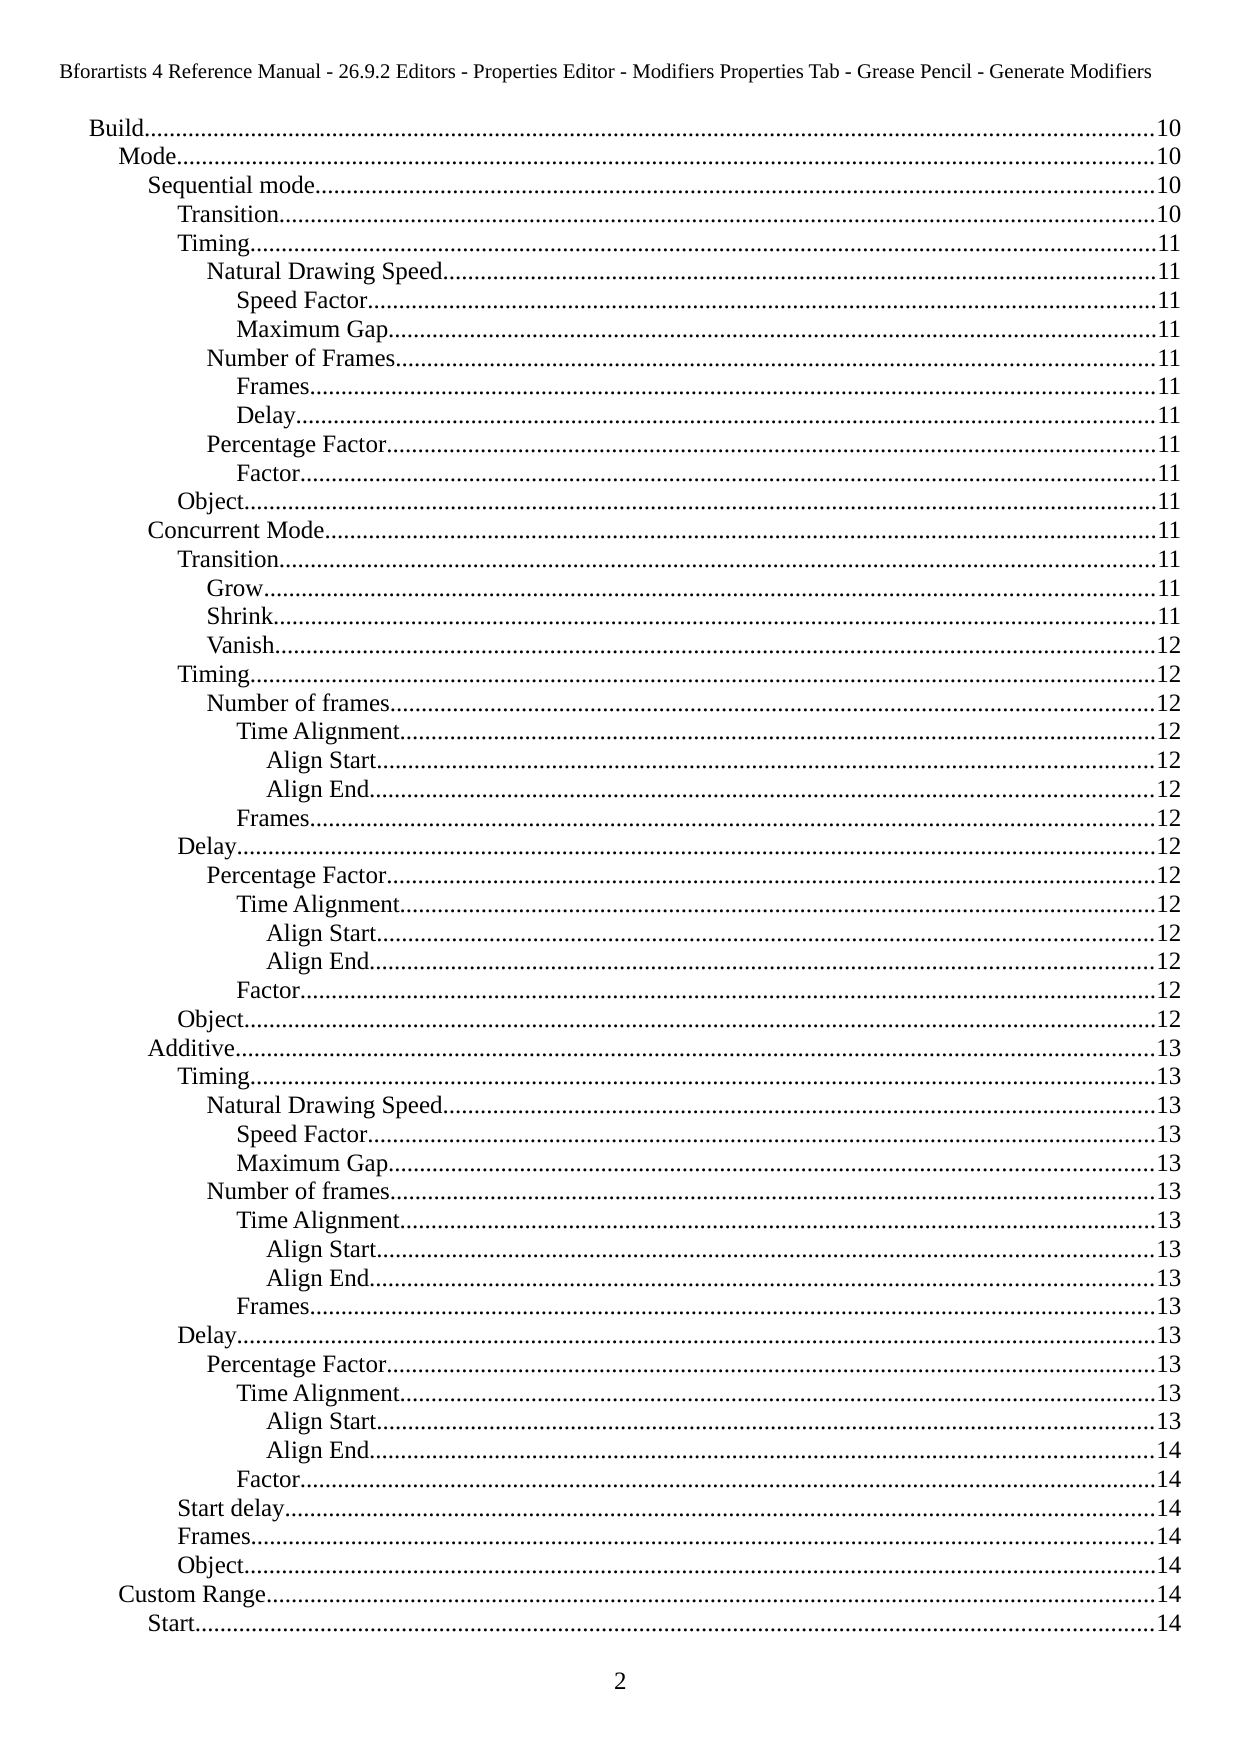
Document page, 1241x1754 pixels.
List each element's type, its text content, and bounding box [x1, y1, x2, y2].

text Time Alignment 13 [236, 1378, 1181, 1406]
text Shrink 11 [206, 601, 1181, 630]
text Build 10 [88, 113, 1181, 141]
text Time Alignment 12 [236, 889, 1181, 918]
text Grow 11 [206, 573, 1181, 601]
text Align End 12 [266, 946, 1181, 975]
text Align Start 13 [266, 1234, 1181, 1263]
text Number of frames 13 [206, 1176, 1181, 1205]
text Frames 11 [236, 371, 1181, 400]
text Maximum Gap 13 [236, 1148, 1181, 1176]
text Object 11 [177, 486, 1181, 515]
text Start delay 14 [177, 1493, 1181, 1521]
text Additive 13 [147, 1033, 1181, 1061]
text Time Alignment 12 [236, 716, 1181, 745]
text Sequential mode 10 [147, 170, 1181, 199]
text Align End 14 [266, 1435, 1181, 1464]
text Time Alignment 13 [236, 1205, 1181, 1234]
text Mode 10 [118, 141, 1181, 170]
text Frames 13 [236, 1291, 1181, 1320]
text Transition 10 [177, 199, 1181, 228]
text Start 14 [147, 1608, 1181, 1636]
text Object 14 [177, 1550, 1181, 1579]
text Align Start 12 [266, 745, 1181, 774]
text Delay 12 [177, 831, 1181, 860]
text Maximum Gap 11 [236, 314, 1181, 343]
text Frames 14 [177, 1521, 1181, 1550]
text Percentage Factor 11 [206, 429, 1181, 458]
text Delay 11 [236, 400, 1181, 429]
text Speed Factor 13 [236, 1119, 1181, 1148]
text Align End 13 [266, 1263, 1181, 1291]
text Frames 12 [236, 803, 1181, 831]
text Delay 13 [177, 1320, 1181, 1349]
text Factor 14 [236, 1464, 1181, 1493]
text Custom Range 14 [118, 1579, 1181, 1608]
text Percentage Factor 12 [206, 860, 1181, 889]
text Transition 11 [177, 544, 1181, 573]
text Number of frames 12 [206, 688, 1181, 716]
text Align Start 13 [266, 1406, 1181, 1435]
text Timing 12 [177, 659, 1181, 688]
text Timing 13 [177, 1061, 1181, 1090]
text Natural Drawing Speed 13 [206, 1090, 1181, 1119]
text Factor 11 [236, 458, 1181, 486]
text Vanish 12 [206, 630, 1181, 659]
text Natural Drawing Speed 11 [206, 256, 1181, 285]
text Align End 12 [266, 774, 1181, 803]
text Concurrent Mode 11 [147, 515, 1181, 544]
text Factor 12 [236, 975, 1181, 1004]
text Align Start 12 [266, 918, 1181, 946]
text Object 12 [177, 1004, 1181, 1033]
text Timing 11 [177, 228, 1181, 256]
text Speed Factor 11 [236, 285, 1181, 314]
text Percentage Factor 13 [206, 1349, 1181, 1378]
text Number of Frames 11 [206, 343, 1181, 371]
